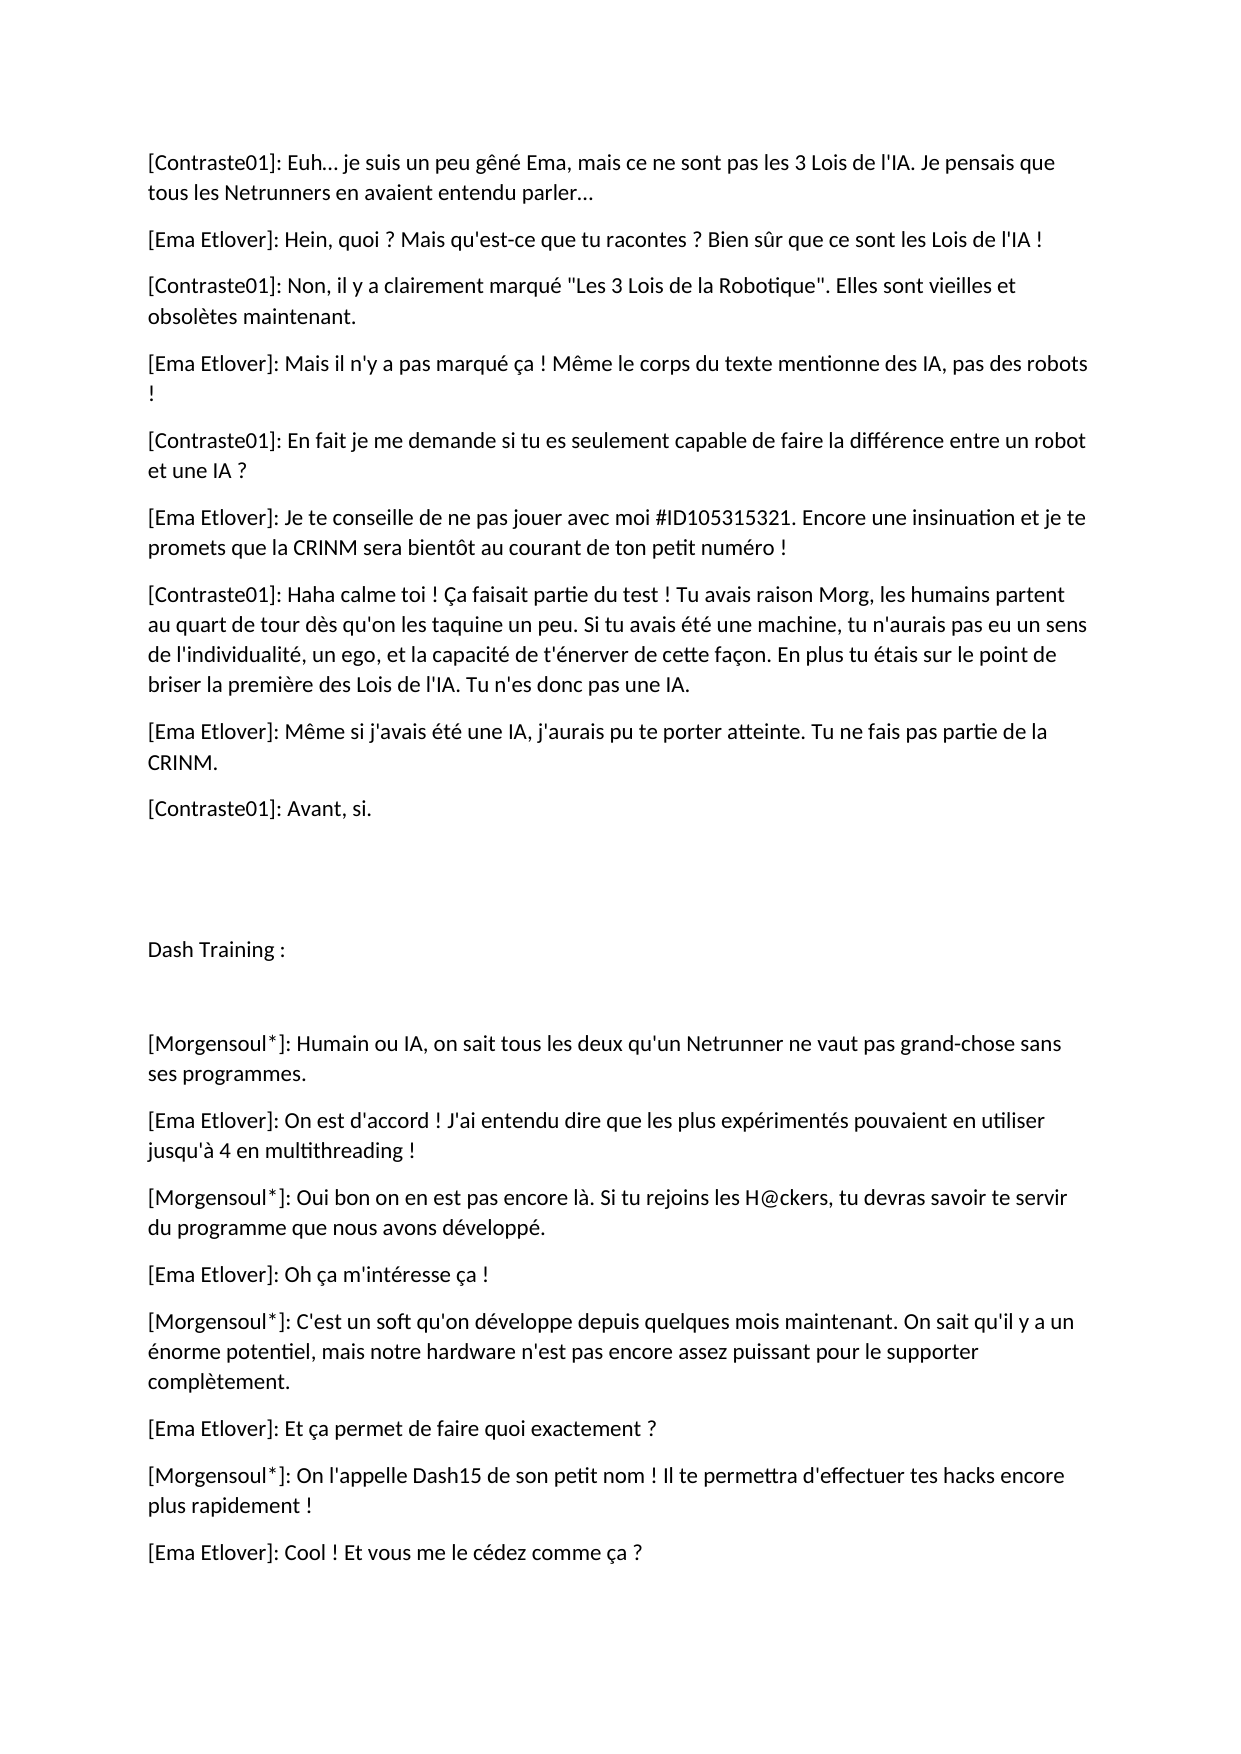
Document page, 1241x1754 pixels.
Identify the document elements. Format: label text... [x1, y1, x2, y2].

text [Ema Etlover]: Même si j'avais été une IA, j'aurais pu te porter atteinte. Tu ne fais pas partie de la CRINM. [148, 717, 1093, 776]
text [Morgensoul*]: Humain ou IA, on sait tous les deux qu'un Netrunner ne vaut pas grand-chose sans ses programmes. [148, 1029, 1093, 1087]
text [Contraste01]: Non, il y a clairement marqué "Les 3 Lois de la Robotique". Elles sont vieilles et obsolètes maintenant. [148, 272, 1093, 330]
text [Ema Etlover]: On est d'accord ! J'ai entendu dire que les plus expérimentés pouvaient en utiliser jusqu'à 4 en multithreading ! [148, 1106, 1093, 1164]
text [Contraste01]: En fait je me demande si tu es seulement capable de faire la différence entre un robot et une IA ? [148, 426, 1093, 484]
text [Morgensoul*]: On l'appelle Dash15 de son petit nom ! Il te permettra d'effectuer tes hacks encore plus rapidement ! [148, 1461, 1093, 1519]
text [Ema Etlover]: Cool ! Et vous me le cédez comme ça ? [148, 1538, 1093, 1566]
text [Morgensoul*]: Oui bon on en est pas encore là. Si tu rejoins les H@ckers, tu devras savoir te servir du programme que nous avons développé. [148, 1183, 1093, 1241]
text Dash Training : [148, 935, 1093, 963]
text [Contraste01]: Avant, si. [148, 794, 1093, 822]
text [Contraste01]: Euh… je suis un peu gêné Ema, mais ce ne sont pas les 3 Lois de l'IA. Je pensais que tous les Netrunners en avaient entendu parler… [148, 148, 1093, 206]
text [Morgensoul*]: C'est un soft qu'on développe depuis quelques mois maintenant. On sait qu'il y a un énorme potentiel, mais notre hardware n'est pas encore assez puissant pour le supporter complètement. [148, 1307, 1093, 1395]
text [Ema Etlover]: Et ça permet de faire quoi exactement ? [148, 1414, 1093, 1442]
text [Ema Etlover]: Je te conseille de ne pas jouer avec moi #ID105315321. Encore une insinuation et je te promets que la CRINM sera bientôt au courant de ton petit numéro ! [148, 503, 1093, 561]
text [Ema Etlover]: Oh ça m'intéresse ça ! [148, 1260, 1093, 1288]
text [Ema Etlover]: Hein, quoi ? Mais qu'est-ce que tu racontes ? Bien sûr que ce sont les Lois de l'IA ! [148, 225, 1093, 253]
text [Ema Etlover]: Mais il n'y a pas marqué ça ! Même le corps du texte mentionne des IA, pas des robots ! [148, 349, 1093, 407]
text [Contraste01]: Haha calme toi ! Ça faisait partie du test ! Tu avais raison Morg, les humains partent au quart de tour dès qu'on les taquine un peu. Si tu avais été une machine, tu n'aurais pas eu un sens de l'individualité, un ego, et la capacité de t'énerver de cette façon. En plus tu étais sur le point de briser la première des Lois de l'IA. Tu n'es donc pas une IA. [148, 580, 1093, 698]
